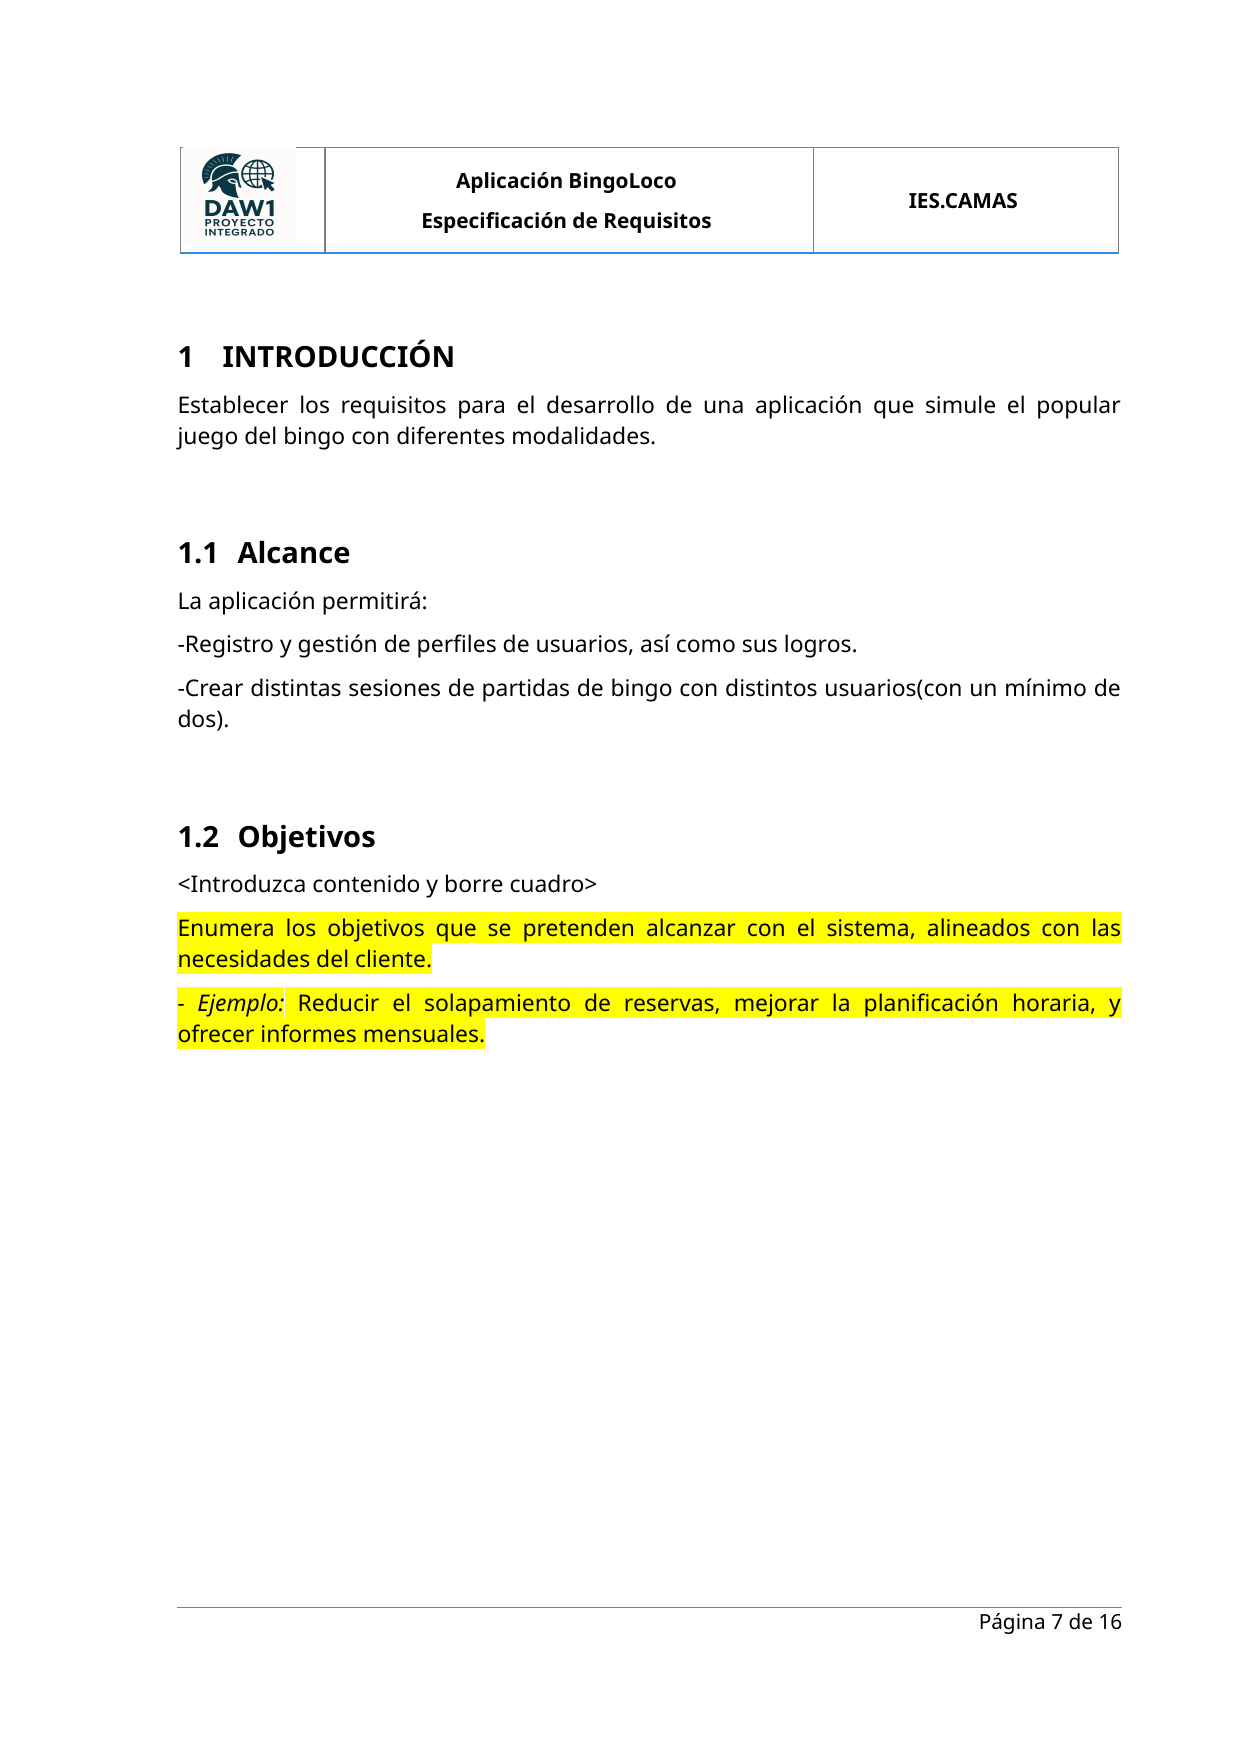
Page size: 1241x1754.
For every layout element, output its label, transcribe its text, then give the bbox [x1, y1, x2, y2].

text -Registro y gestión de perfiles de usuarios, así como sus logros. [177, 628, 1122, 659]
subtitle Alcance [177, 532, 1122, 572]
picture [183, 147, 296, 246]
text La aplicación permitirá: [177, 584, 1122, 616]
subtitle INTRODUCCIÓN [177, 336, 1122, 376]
subtitle Objetivos [177, 816, 1122, 856]
text Enumera los objetivos que se pretenden alcanzar con el sistema, alineados con las necesidades del cliente. [177, 912, 1122, 974]
text -Crear distintas sesiones de partidas de bingo con distintos usuarios(con un mínimo de dos). [177, 672, 1122, 734]
text <Introduzca contenido y borre cuadro> [177, 868, 1122, 899]
text - Ejemplo: Reducir el solapamiento de reservas, mejorar la planificación horaria, y ofrecer informes mensuales. [177, 987, 1122, 1049]
text Establecer los requisitos para el desarrollo de una aplicación que simule el popular juego del bingo con diferentes modalidades. [177, 389, 1122, 451]
